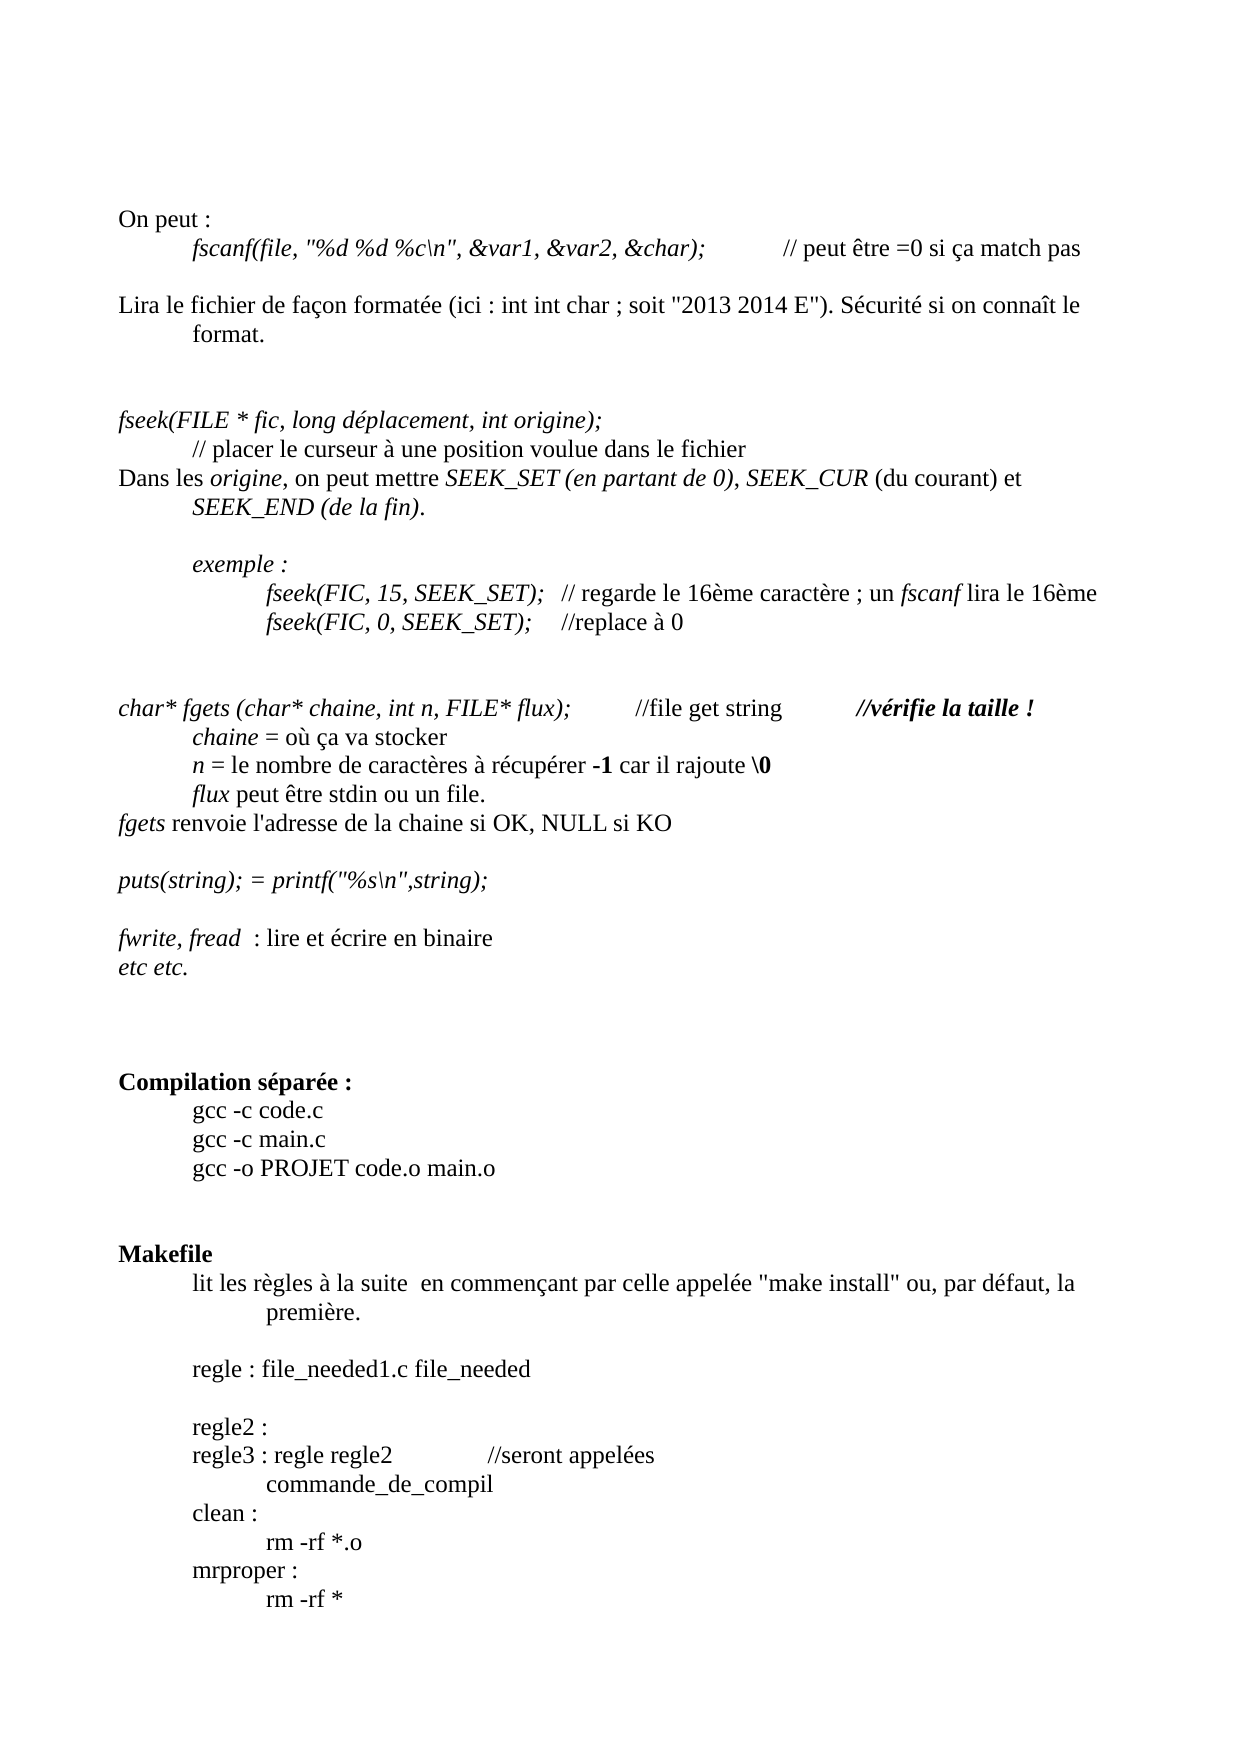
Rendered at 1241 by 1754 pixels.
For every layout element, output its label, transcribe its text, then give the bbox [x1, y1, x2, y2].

text chaine = où ça va stocker [118, 722, 1122, 751]
text fgets renvoie l'adresse de la chaine si OK, NULL si KO [118, 808, 1122, 837]
text fseek(FIC, 15, SEEK_SET); // regarde le 16ème caractère ; un fscanf lira le 16ème [118, 578, 1122, 607]
text char* fgets (char* chaine, int n, FILE* flux); //file get string //vérifie la taille ! [118, 693, 1122, 722]
text puts(string); = printf("%s\n",string); [118, 866, 1122, 894]
text Lira le fichier de façon formatée (ici : int int char ; soit "2013 2014 E"). Sécurité si on connaît le format. [118, 291, 1122, 348]
text flux peut être stdin ou un file. [118, 779, 1122, 808]
text commande_de_compil [118, 1469, 1122, 1498]
text regle3 : regle regle2 //seront appelées [118, 1441, 1122, 1469]
text On peut : [118, 204, 1122, 233]
text fwrite, fread : lire et écrire en binaire [118, 923, 1122, 952]
text fseek(FILE * fic, long déplacement, int origine); [118, 406, 1122, 434]
text mrproper : [118, 1556, 1122, 1584]
text rm -rf *.o [118, 1527, 1122, 1556]
text clean : [118, 1498, 1122, 1527]
text exemple : [118, 549, 1122, 578]
text gcc -c code.c [118, 1096, 1122, 1124]
text n = le nombre de caractères à récupérer -1 car il rajoute \0 [118, 751, 1122, 779]
text etc etc. [118, 952, 1122, 981]
text Compilation séparée : [118, 1067, 1122, 1096]
text fseek(FIC, 0, SEEK_SET); //replace à 0 [118, 607, 1122, 636]
text Dans les origine, on peut mettre SEEK_SET (en partant de 0), SEEK_CUR (du courant) et SEEK_END (de la fin). [118, 463, 1122, 521]
text Makefile [118, 1239, 1122, 1268]
text // placer le curseur à une position voulue dans le fichier [118, 434, 1122, 463]
text gcc -c main.c [118, 1124, 1122, 1153]
text rm -rf * [118, 1584, 1122, 1613]
text lit les règles à la suite en commençant par celle appelée "make install" ou, par défaut, la première. [118, 1268, 1122, 1326]
text regle : file_needed1.c file_needed [118, 1354, 1122, 1383]
text fscanf(file, "%d %d %c\n", &var1, &var2, &char); // peut être =0 si ça match pas [118, 233, 1122, 262]
text gcc -o PROJET code.o main.o [118, 1153, 1122, 1182]
text regle2 : [118, 1412, 1122, 1441]
